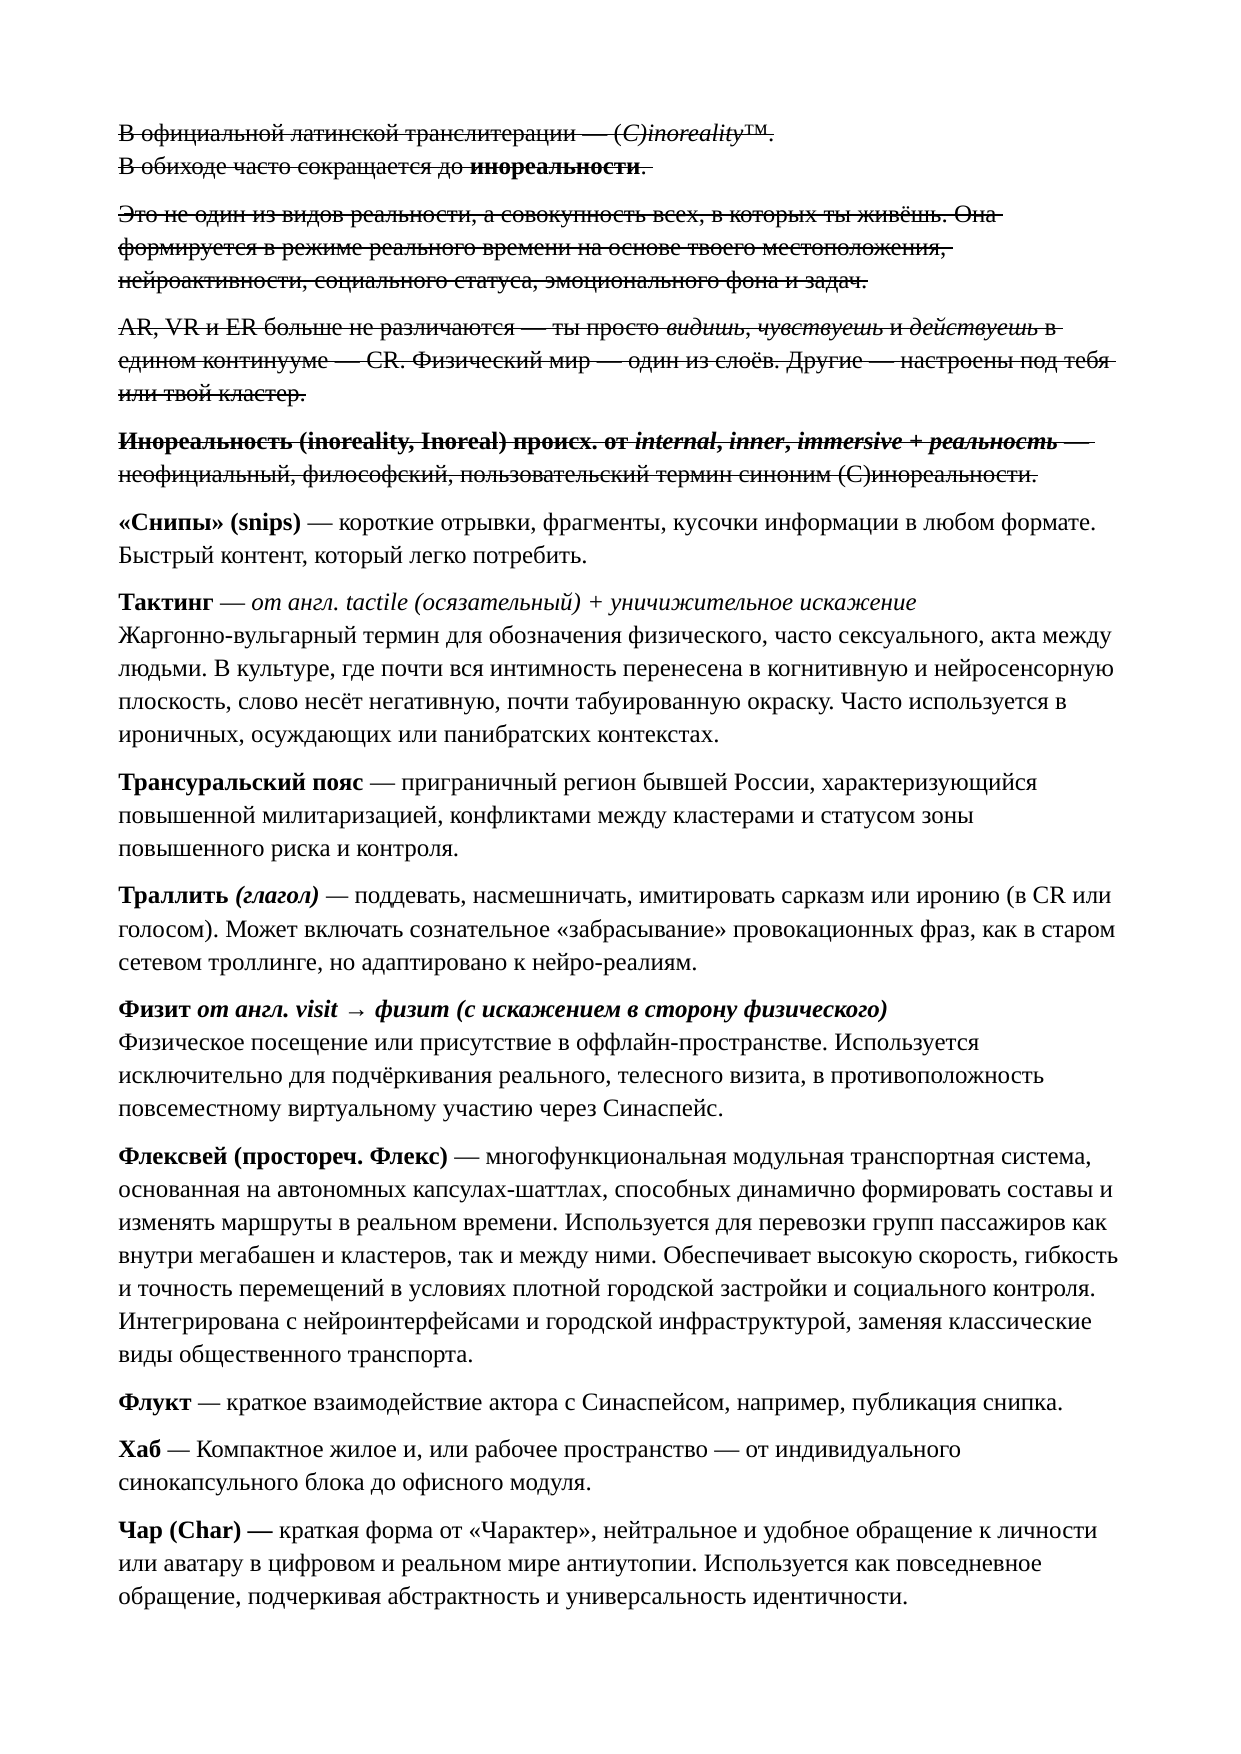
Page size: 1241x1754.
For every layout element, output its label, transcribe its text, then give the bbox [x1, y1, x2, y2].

text Чар (Char) — краткая форма от «Чарактер», нейтральное и удобное обращение к личности или аватару в цифровом и реальном мире антиутопии. Используется как повседневное обращение, подчеркивая абстрактность и универсальность идентичности. [118, 1515, 1122, 1610]
text Флексвей (простореч. Флекс) — многофункциональная модульная транспортная система, основанная на автономных капсулах-шаттлах, способных динамично формировать составы и изменять маршруты в реальном времени. Используется для перевозки групп пассажиров как внутри мегабашен и кластеров, так и между ними. Обеспечивает высокую скорость, гибкость и точность перемещений в условиях плотной городской застройки и социального контроля. Интегрирована с нейроинтерфейсами и городской инфраструктурой, заменяя классические виды общественного транспорта. [118, 1141, 1122, 1368]
text Трансуральский пояс — приграничный регион бывшей России, характеризующийся повышенной милитаризацией, конфликтами между кластерами и статусом зоны повышенного риска и контроля. [118, 767, 1122, 862]
text «Снипы» (snips) — короткие отрывки, фрагменты, кусочки информации в любом формате. Быстрый контент, который легко потребить. [118, 507, 1122, 568]
text Тактинг — от англ. tactile (осязательный) + уничижительное искажение Жаргонно-вульгарный термин для обозначения физического, часто сексуального, акта между людьми. В культуре, где почти вся интимность перенесена в когнитивную и нейросенсорную плоскость, слово несёт негативную, почти табуированную окраску. Часто используется в ироничных, осуждающих или панибратских контекстах. [118, 587, 1122, 748]
text Инореальность (inoreality, Inoreal) происх. от internal, inner, immersive + реальность — неофициальный, философский, пользовательский термин синоним (С)инореальности. [118, 426, 1122, 488]
text AR, VR и ER больше не различаются — ты просто видишь, чувствуешь и действуешь в едином континууме — CR. Физический мир — один из слоёв. Другие — настроены под тебя или твой кластер. [118, 312, 1122, 407]
text Хаб — Компактное жилое и, или рабочее пространство — от индивидуального синокапсульного блока до офисного модуля. [118, 1434, 1122, 1496]
text Траллить (глагол) — поддевать, насмешничать, имитировать сарказм или иронию (в CR или голосом). Может включать сознательное «забрасывание» провокационных фраз, как в старом сетевом троллинге, но адаптировано к нейро-реалиям. [118, 881, 1122, 975]
text Это не один из видов реальности, а совокупность всех, в которых ты живёшь. Она формируется в режиме реального времени на основе твоего местоположения, нейроактивности, социального статуса, эмоционального фона и задач. [118, 199, 1122, 293]
text Флукт — краткое взаимодействие актора с Синаспейсом, например, публикация снипка. [118, 1387, 1122, 1415]
text Физит от англ. visit → физит (с искажением в сторону физического) Физическое посещение или присутствие в оффлайн-пространстве. Используется исключительно для подчёркивания реального, телесного визита, в противоположность повсеместному виртуальному участию через Синаспейс. [118, 994, 1122, 1122]
text В официальной латинской транслитерации — (C)inoreality™. В обиходе часто сокращается до инореальности. [118, 118, 1122, 180]
